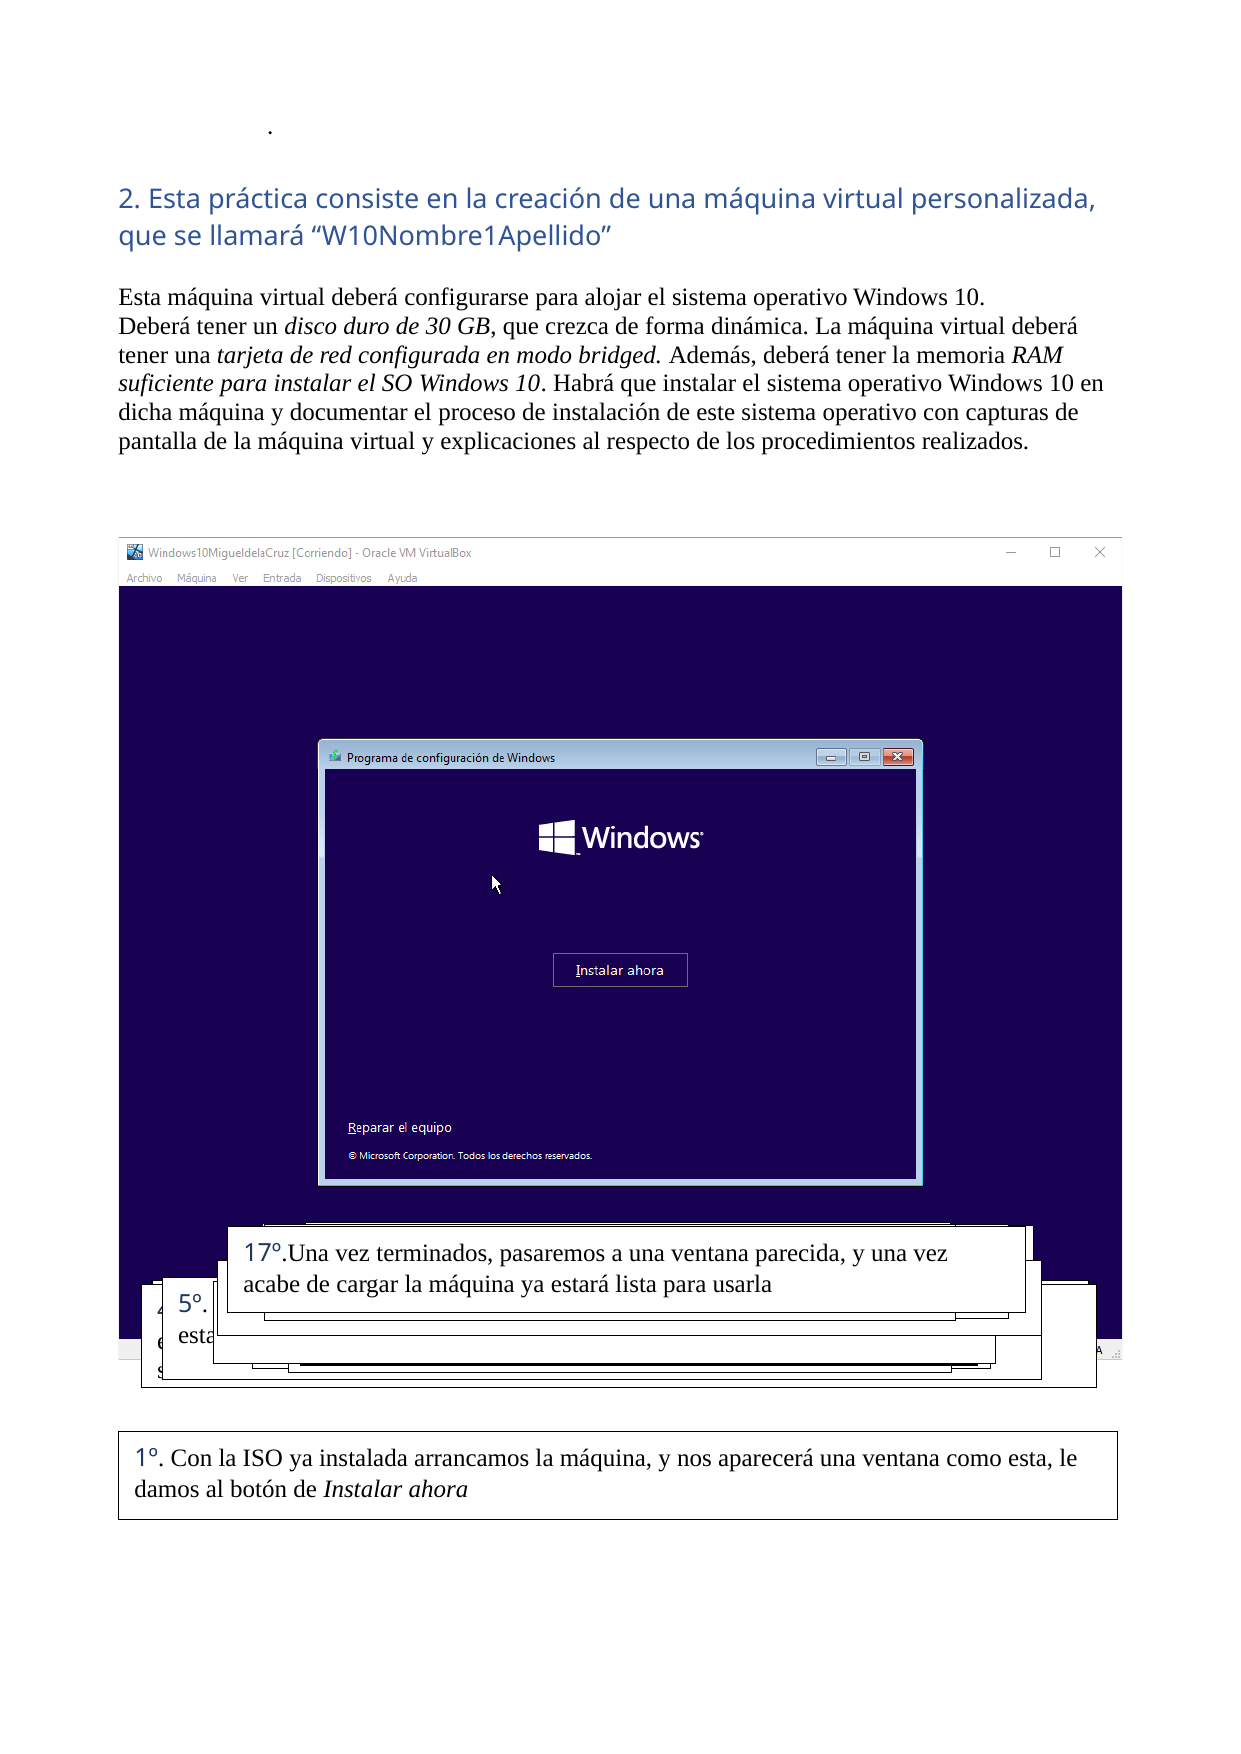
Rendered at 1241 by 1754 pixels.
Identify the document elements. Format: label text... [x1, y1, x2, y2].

subtitle 2. Esta práctica consiste en la creación de una máquina virtual personalizada, que se llamará “W10Nombre1Apellido” [118, 180, 1122, 253]
text · [118, 118, 1122, 147]
text [119, 1432, 1117, 1519]
text Deberá tener un disco duro de 30 GB, que crezca de forma dinámica. La máquina virtual deberá tener una tarjeta de red configurada en modo bridged. Además, deberá tener la memoria RAM suficiente para instalar el SO Windows 10. Habrá que instalar el sistema operativo Windows 10 en dicha máquina y documentar el proceso de instalación de este sistema operativo con capturas de pantalla de la máquina virtual y explicaciones al respecto de los procedimientos realizados. [118, 311, 1122, 455]
text Esta máquina virtual deberá configurarse para alojar el sistema operativo Windows 10. [118, 282, 1122, 311]
text 17º.Una vez terminados, pasaremos a una ventana parecida, y una vez acabe de cargar la máquina ya estará lista para usarla [243, 1235, 1010, 1298]
text 1º. Con la ISO ya instalada arrancamos la máquina, y nos aparecerá una ventana como esta, le damos al botón de Instalar ahora [134, 1439, 1102, 1502]
